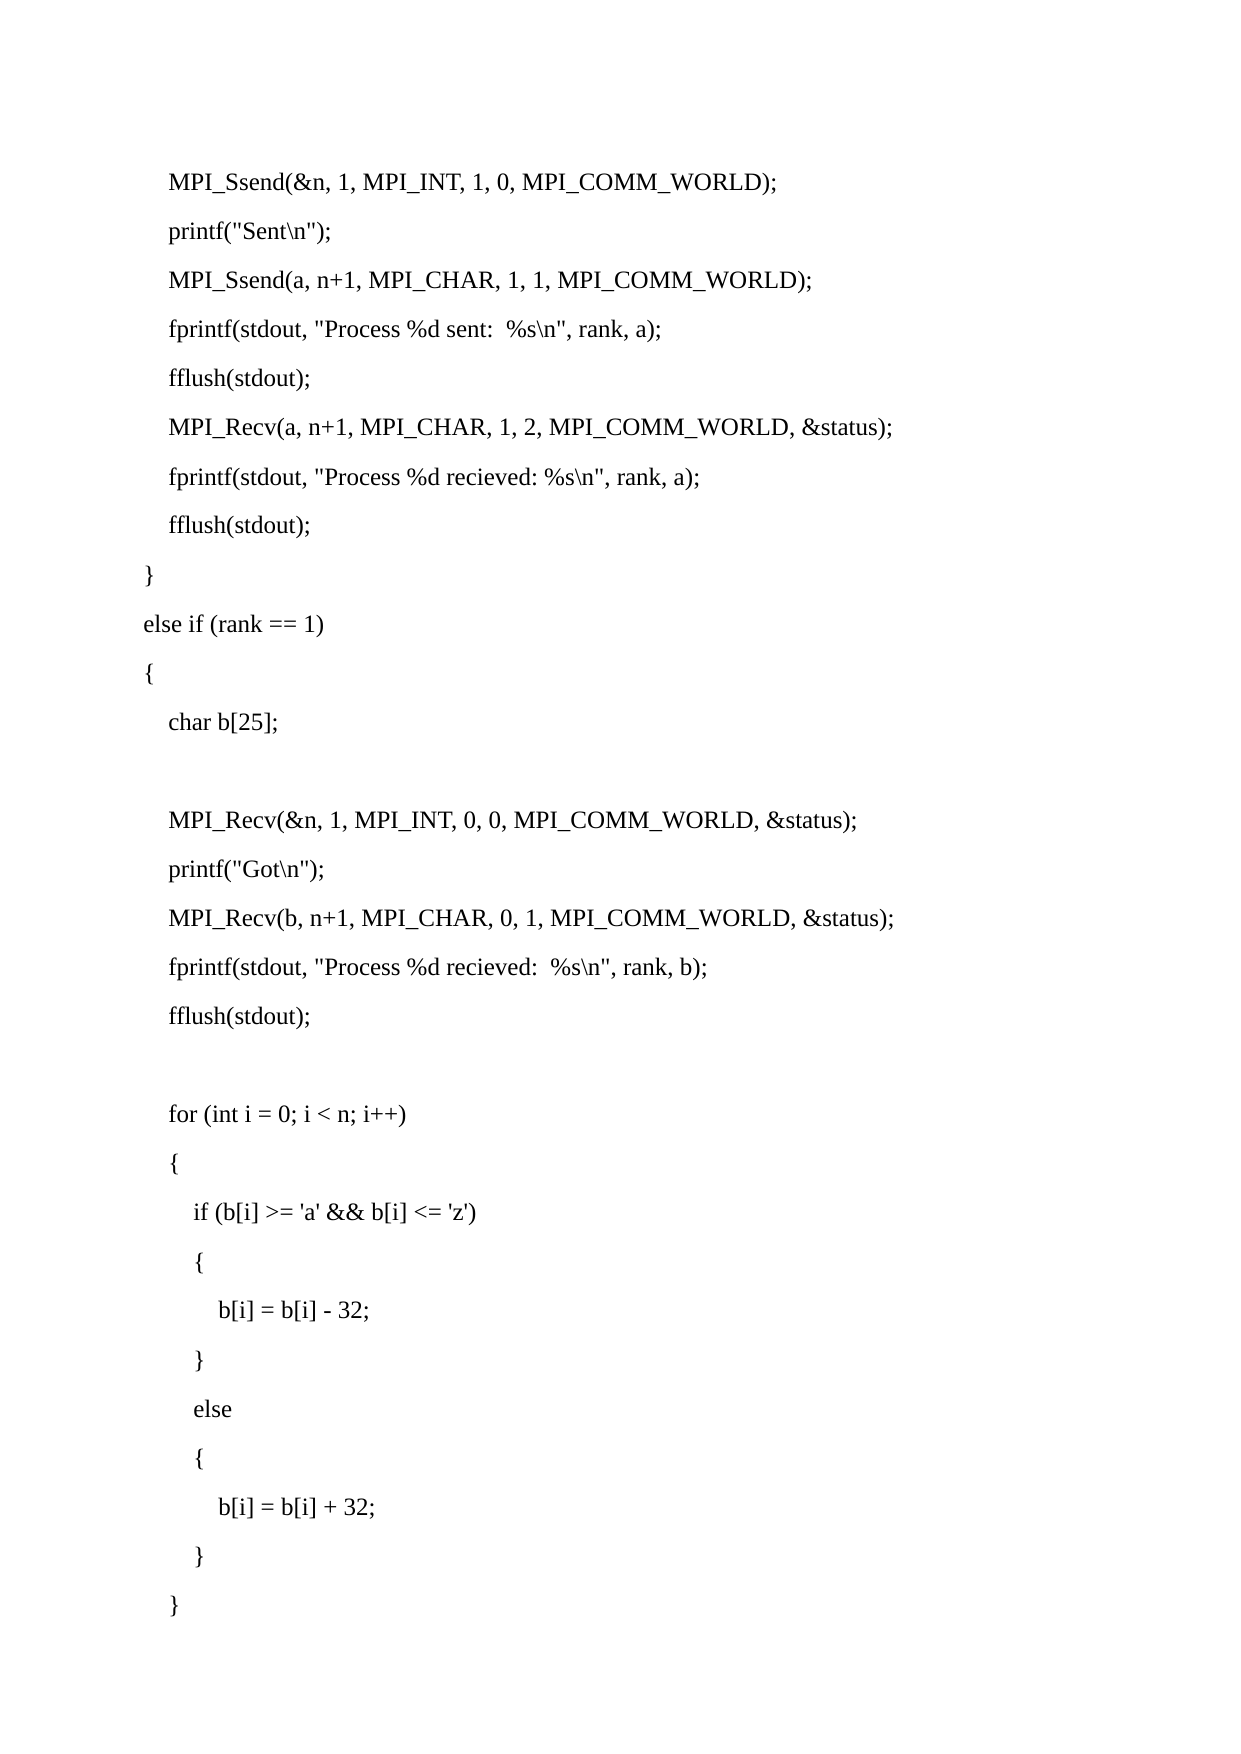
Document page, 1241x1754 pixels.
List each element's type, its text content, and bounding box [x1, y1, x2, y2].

text MPI_Ssend(&n, 1, MPI_INT, 1, 0, MPI_COMM_WORLD); [118, 167, 1122, 196]
text b[i] = b[i] + 32; [118, 1492, 1122, 1521]
text b[i] = b[i] - 32; [118, 1296, 1122, 1324]
text } [118, 560, 1122, 588]
text MPI_Recv(&n, 1, MPI_INT, 0, 0, MPI_COMM_WORLD, &status); [118, 805, 1122, 834]
text fprintf(stdout, "Process %d sent: %s\n", rank, a); [118, 314, 1122, 343]
text { [118, 658, 1122, 687]
text else [118, 1394, 1122, 1422]
text printf("Got\n"); [118, 854, 1122, 883]
text printf("Sent\n"); [118, 216, 1122, 245]
text char b[25]; [118, 707, 1122, 736]
text { [118, 1443, 1122, 1472]
text fprintf(stdout, "Process %d recieved: %s\n", rank, b); [118, 952, 1122, 981]
text MPI_Recv(a, n+1, MPI_CHAR, 1, 2, MPI_COMM_WORLD, &status); [118, 412, 1122, 441]
text fflush(stdout); [118, 511, 1122, 539]
text fflush(stdout); [118, 363, 1122, 392]
text } [118, 1590, 1122, 1619]
text MPI_Recv(b, n+1, MPI_CHAR, 0, 1, MPI_COMM_WORLD, &status); [118, 903, 1122, 932]
text } [118, 1345, 1122, 1373]
text MPI_Ssend(a, n+1, MPI_CHAR, 1, 1, MPI_COMM_WORLD); [118, 265, 1122, 294]
text { [118, 1148, 1122, 1177]
text } [118, 1541, 1122, 1570]
text if (b[i] >= 'a' && b[i] <= 'z') [118, 1197, 1122, 1226]
text fflush(stdout); [118, 1001, 1122, 1030]
text for (int i = 0; i < n; i++) [118, 1099, 1122, 1128]
text fprintf(stdout, "Process %d recieved: %s\n", rank, a); [118, 462, 1122, 490]
text else if (rank == 1) [118, 609, 1122, 637]
text { [118, 1247, 1122, 1275]
